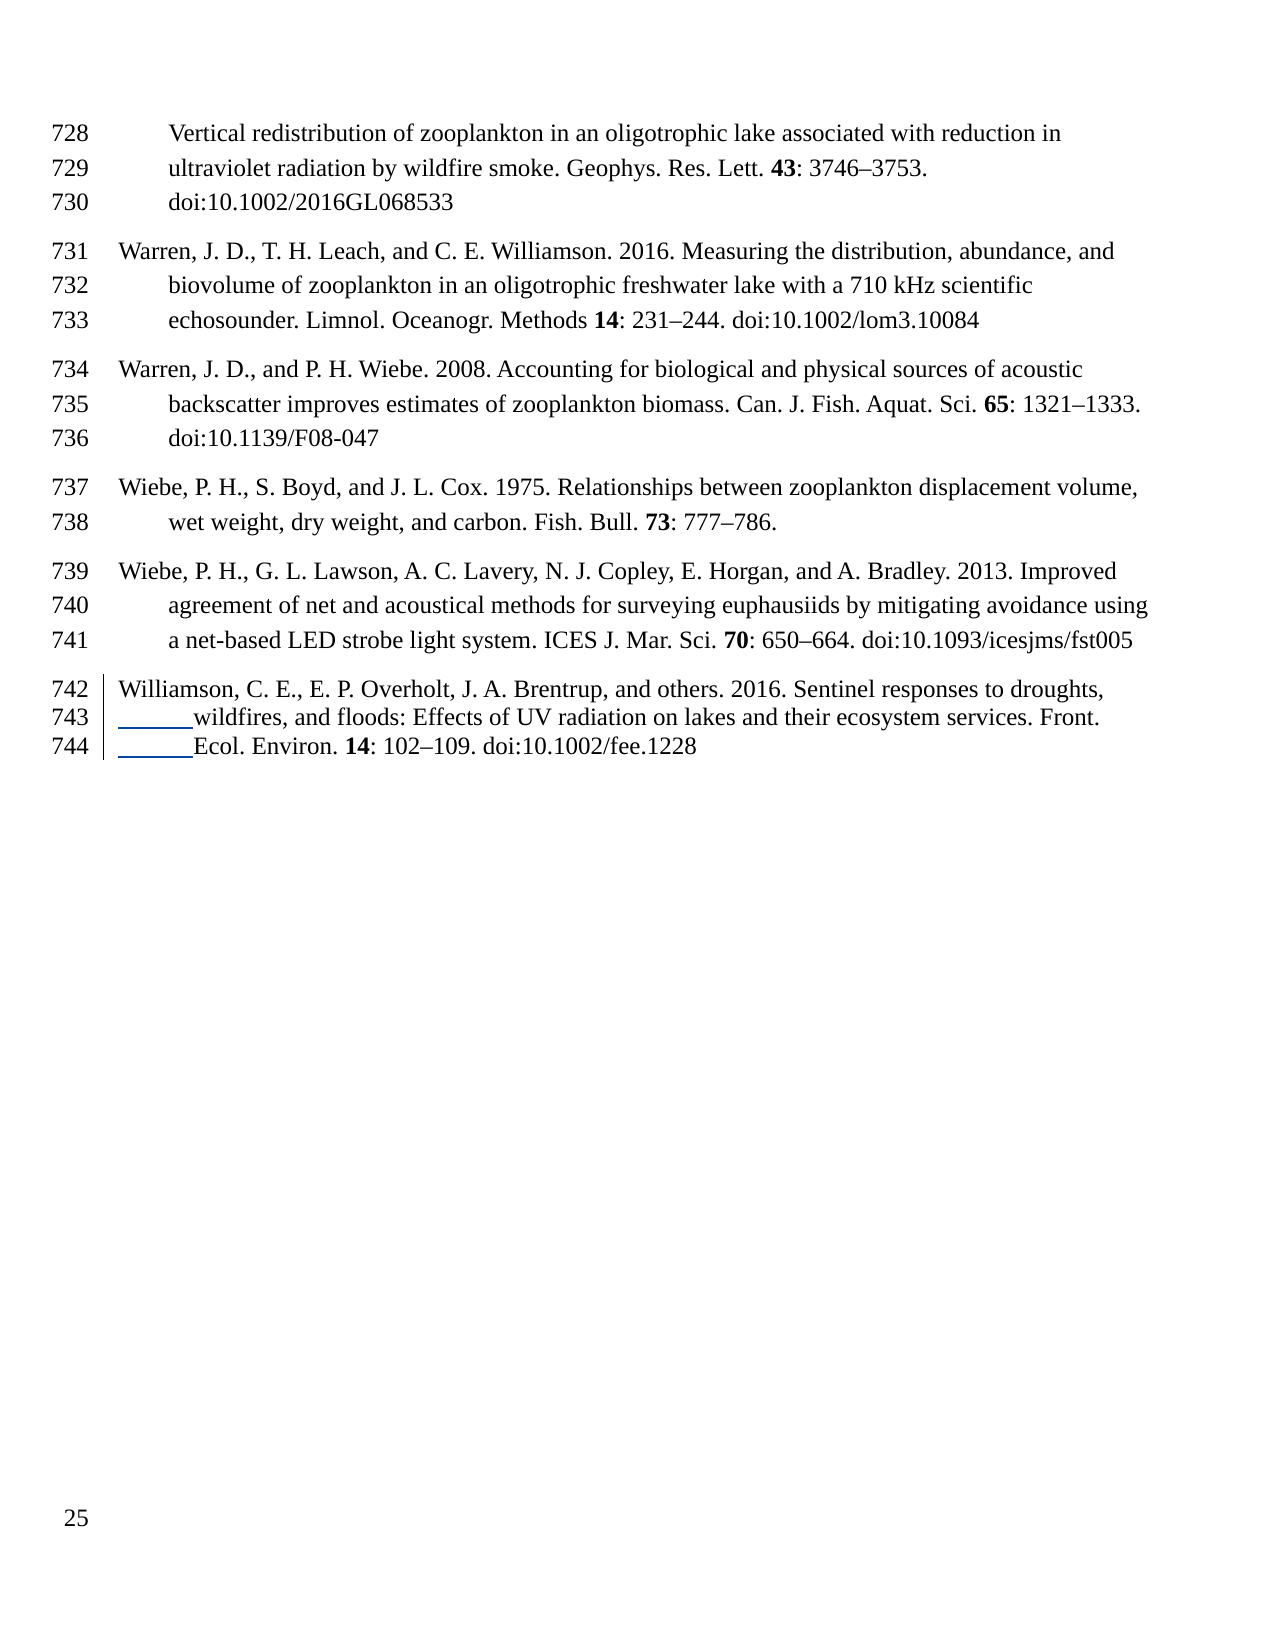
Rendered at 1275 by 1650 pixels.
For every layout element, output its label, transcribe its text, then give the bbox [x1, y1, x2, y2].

text Wiebe, P. H., S. Boyd, and J. L. Cox. 1975. Relationships between zooplankton displacement volume, wet weight, dry weight, and carbon. Fish. Bull. 73: 777–786. [118, 472, 1157, 535]
text Warren, J. D., T. H. Leach, and C. E. Williamson. 2016. Measuring the distribution, abundance, and biovolume of zooplankton in an oligotrophic freshwater lake with a 710 kHz scientific echosounder. Limnol. Oceanogr. Methods 14: 231–244. doi:10.1002/lom3.10084 [118, 236, 1157, 334]
text Warren, J. D., and P. H. Wiebe. 2008. Accounting for biological and physical sources of acoustic backscatter improves estimates of zooplankton biomass. Can. J. Fish. Aquat. Sci. 65: 1321–1333. doi:10.1139/F08-047 [118, 354, 1157, 452]
text Williamson, C. E., E. P. Overholt, J. A. Brentrup, and others. 2016. Sentinel responses to droughts, wildfires, and floods: Effects of UV radiation on lakes and their ecosystem services. Front. Ecol. Environ. 14: 102–109. doi:10.1002/fee.1228 [118, 674, 1157, 760]
text Vertical redistribution of zooplankton in an oligotrophic lake associated with reduction in ultraviolet radiation by wildfire smoke. Geophys. Res. Lett. 43: 3746–3753. doi:10.1002/2016GL068533 [118, 118, 1157, 216]
text Wiebe, P. H., G. L. Lawson, A. C. Lavery, N. J. Copley, E. Horgan, and A. Bradley. 2013. Improved agreement of net and acoustical methods for surveying euphausiids by mitigating avoidance using a net-based LED strobe light system. ICES J. Mar. Sci. 70: 650–664. doi:10.1093/icesjms/fst005 [118, 556, 1157, 653]
